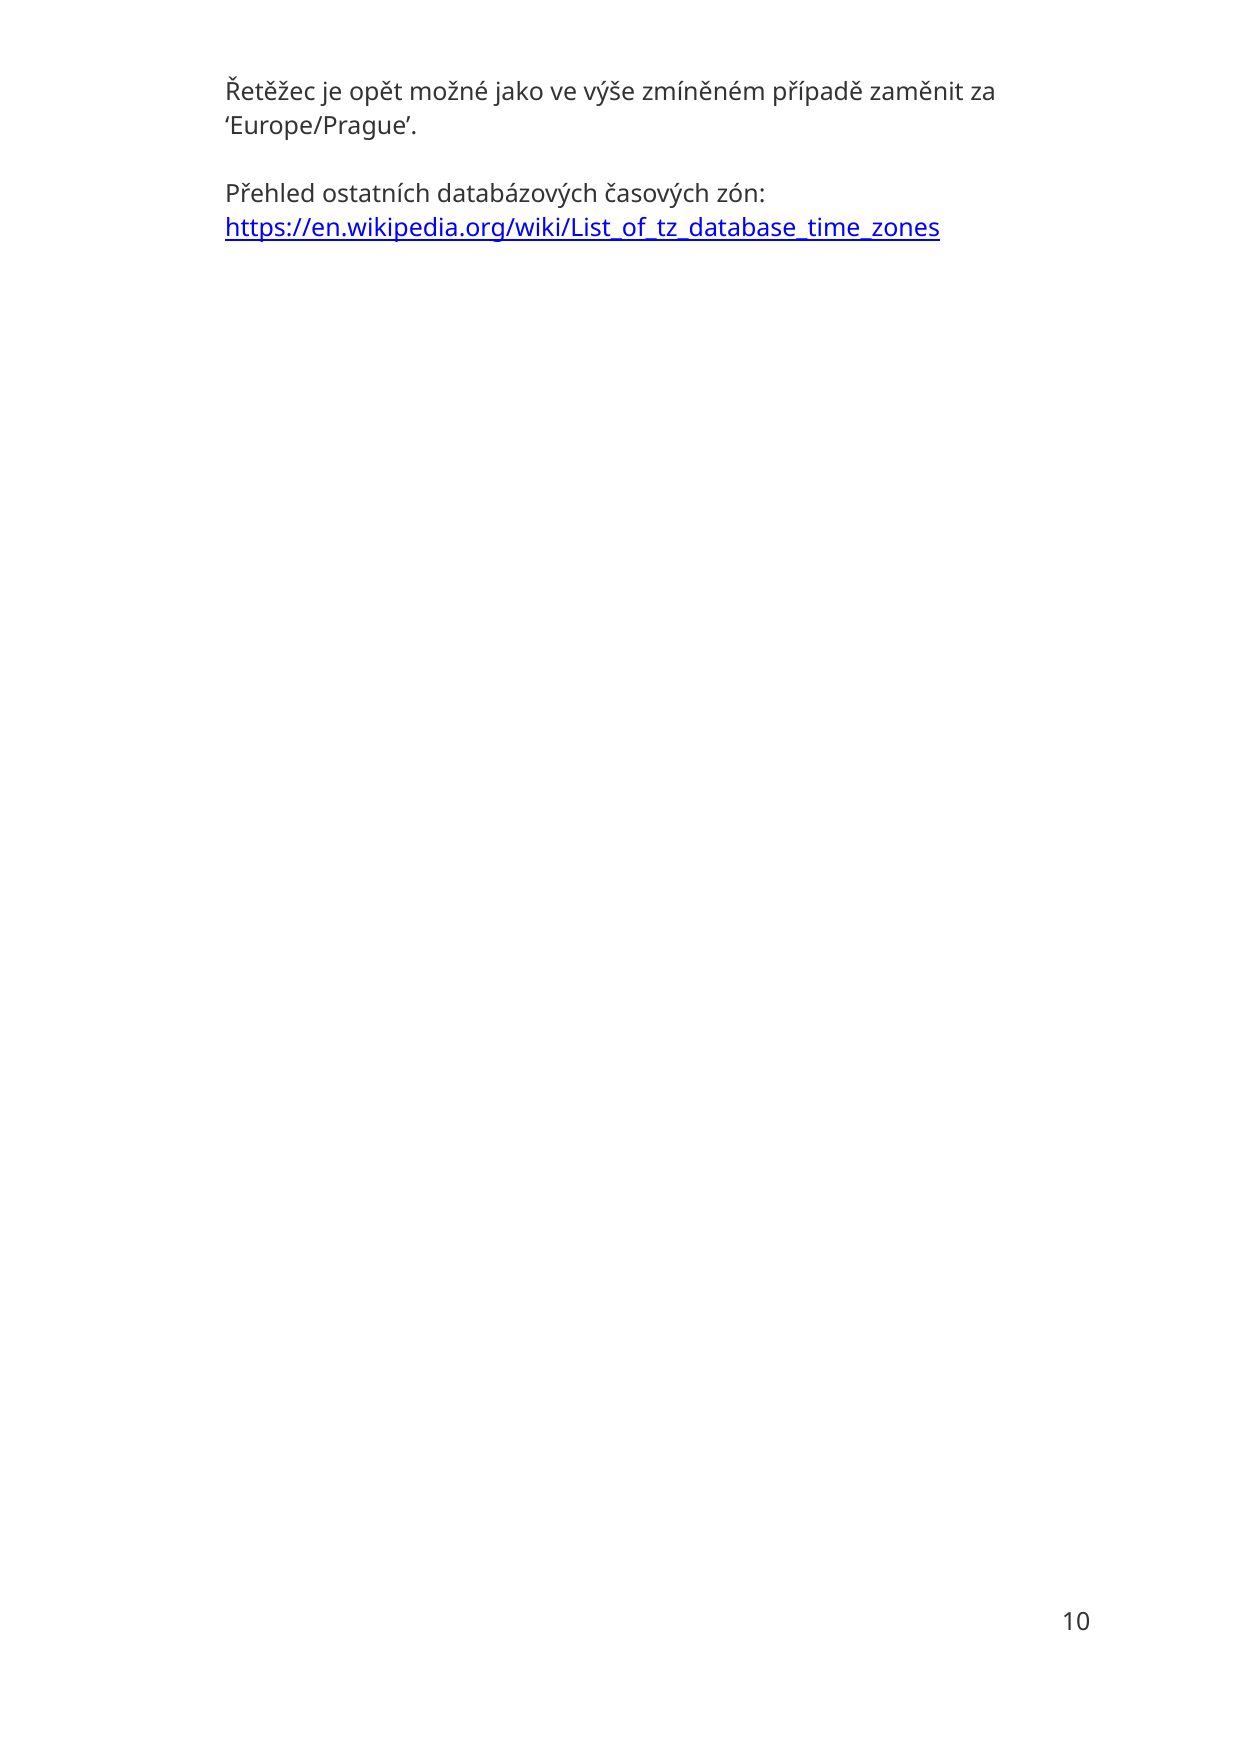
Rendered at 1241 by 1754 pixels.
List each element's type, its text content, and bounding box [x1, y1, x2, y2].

text Přehled ostatních databázových časových zón: [225, 176, 1090, 210]
text https://en.wikipedia.org/wiki/List_of_tz_database_time_zones [225, 210, 1090, 244]
text Řetěžec je opět možné jako ve výše zmíněném případě zaměnit za ‘Europe/Prague’. [225, 74, 1090, 142]
